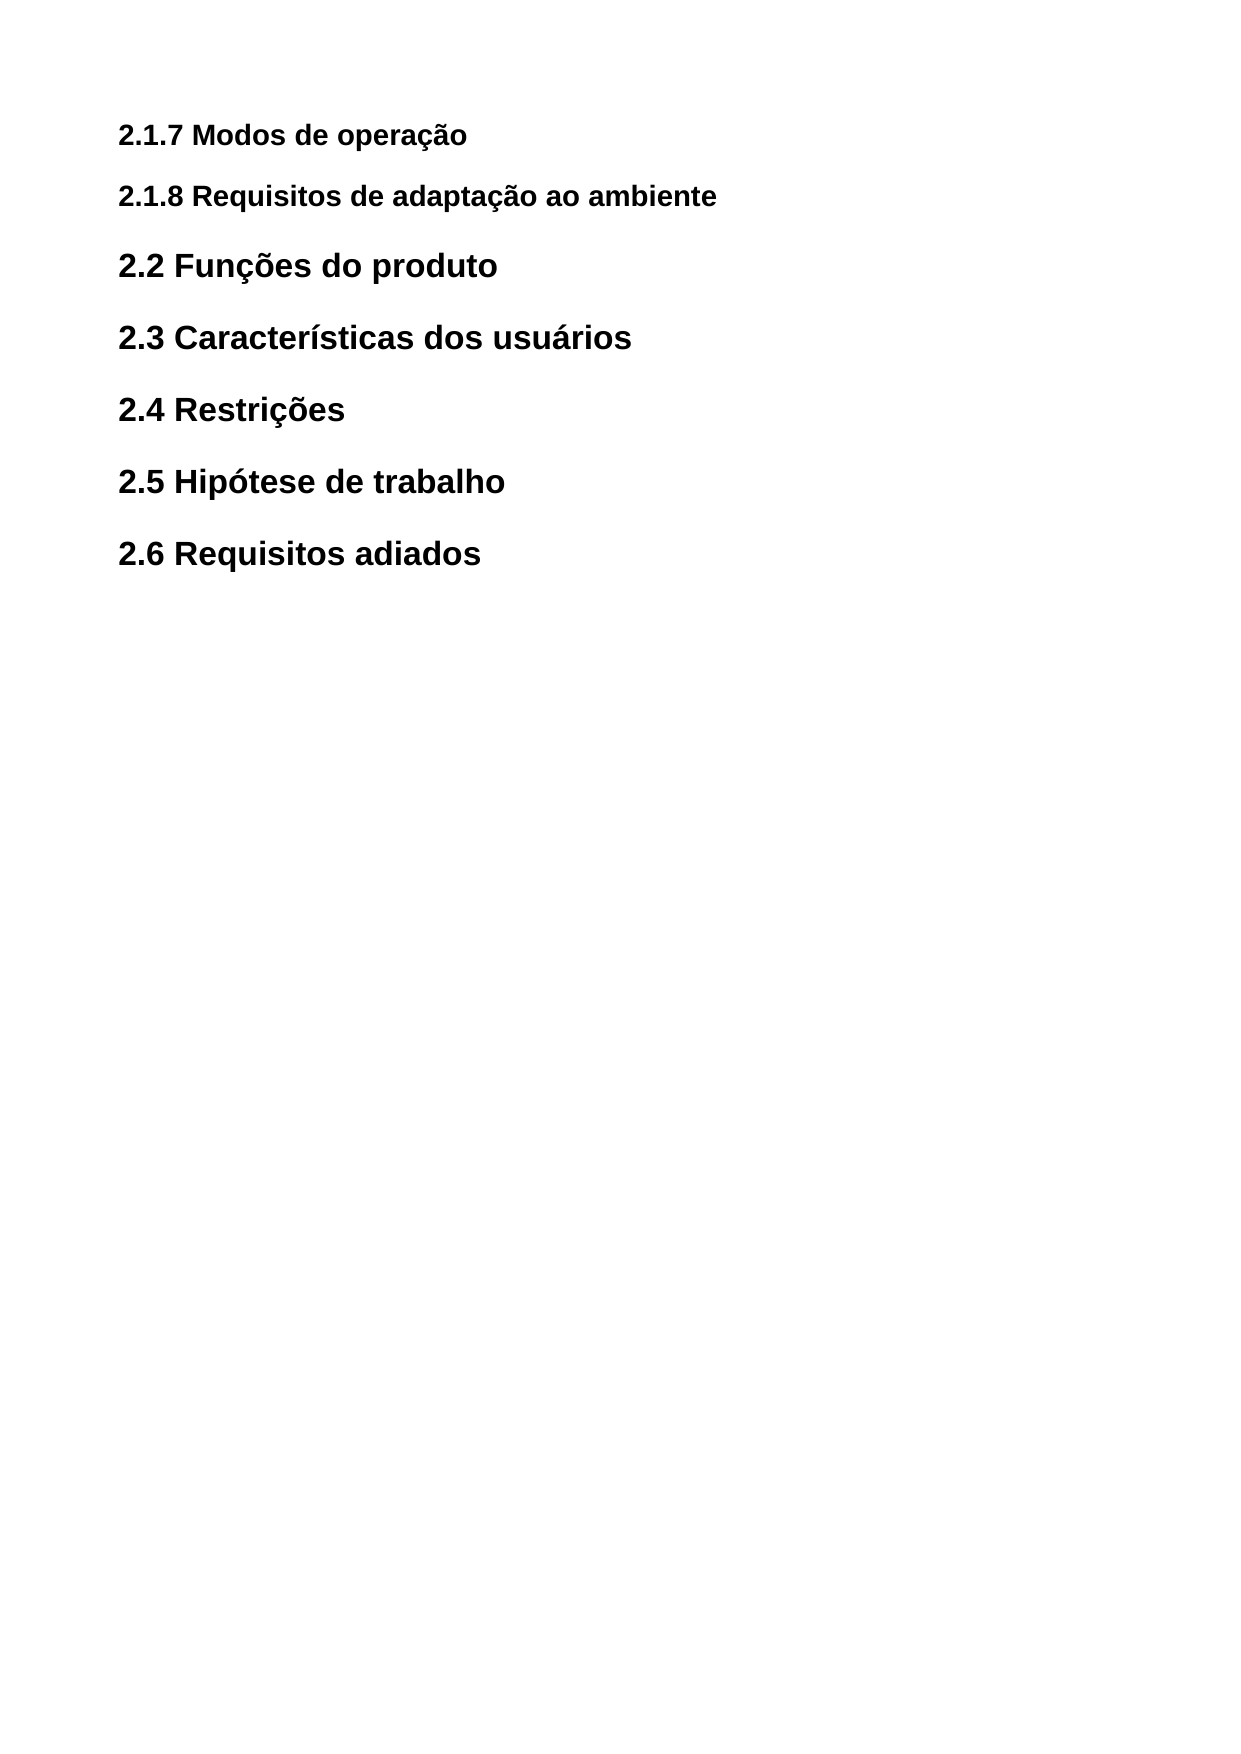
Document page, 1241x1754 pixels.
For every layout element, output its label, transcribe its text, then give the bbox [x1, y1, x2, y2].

subtitle 2.6 Requisitos adiados [118, 534, 1122, 573]
subtitle 2.5 Hipótese de trabalho [118, 462, 1122, 501]
subtitle 2.3 Características dos usuários [118, 318, 1122, 357]
subtitle 2.1.8 Requisitos de adaptação ao ambiente [118, 179, 1122, 213]
subtitle 2.1.7 Modos de operação [118, 118, 1122, 152]
subtitle 2.4 Restrições [118, 390, 1122, 429]
subtitle 2.2 Funções do produto [118, 246, 1122, 285]
